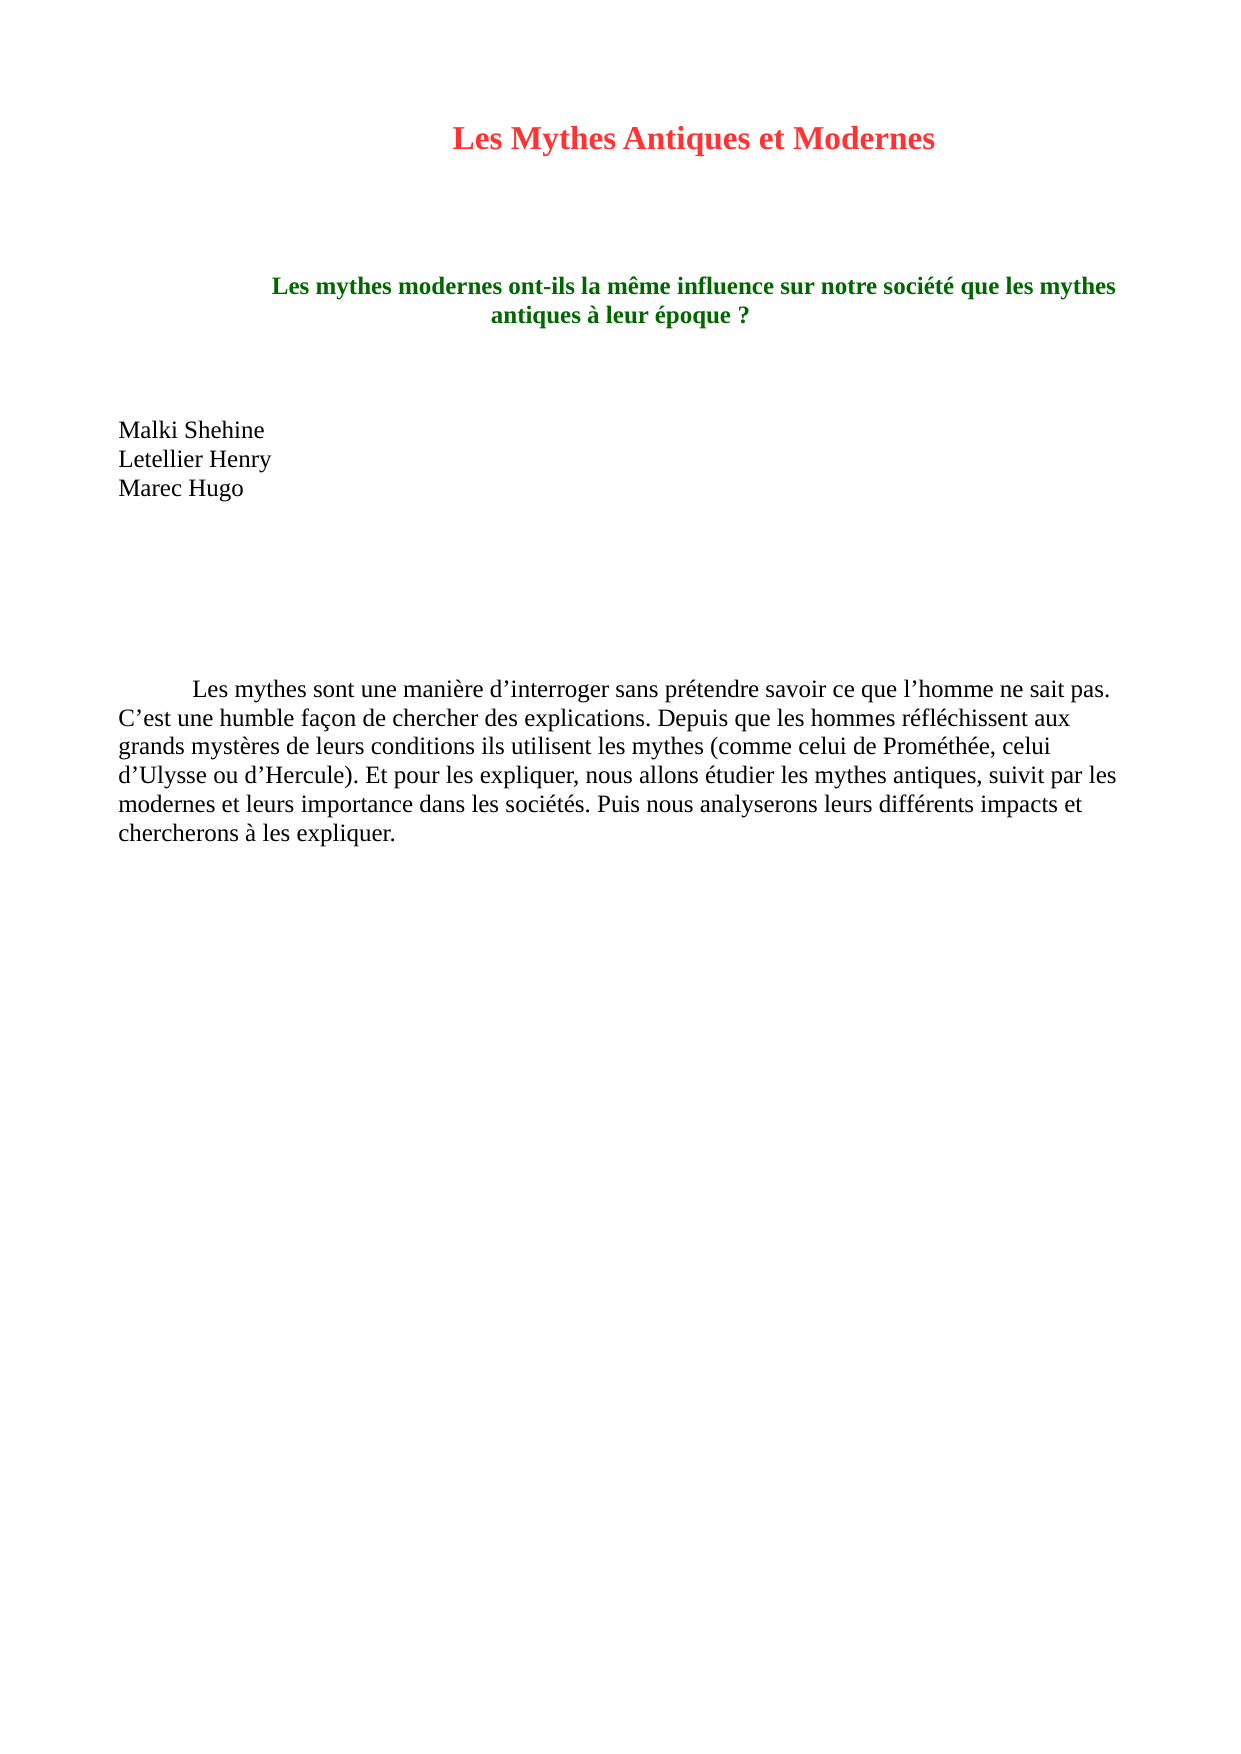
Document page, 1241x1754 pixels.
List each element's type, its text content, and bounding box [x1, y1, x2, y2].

text Les mythes sont une manière d’interroger sans prétendre savoir ce que l’homme ne sait pas. C’est une humble façon de chercher des explications. Depuis que les hommes réfléchissent aux grands mystères de leurs conditions ils utilisent les mythes (comme celui de Prométhée, celui d’Ulysse ou d’Hercule). Et pour les expliquer, nous allons étudier les mythes antiques, suivit par les modernes et leurs importance dans les sociétés. Puis nous analyserons leurs différents impacts et chercherons à les expliquer. [118, 674, 1122, 846]
text Les Mythes Antiques et Modernes [118, 118, 1122, 156]
text Les mythes modernes ont-ils la même influence sur notre société que les mythes antiques à leur époque ? [118, 271, 1122, 329]
text Malki Shehine [118, 415, 1122, 444]
text Marec Hugo [118, 473, 1122, 501]
text Letellier Henry [118, 444, 1122, 473]
